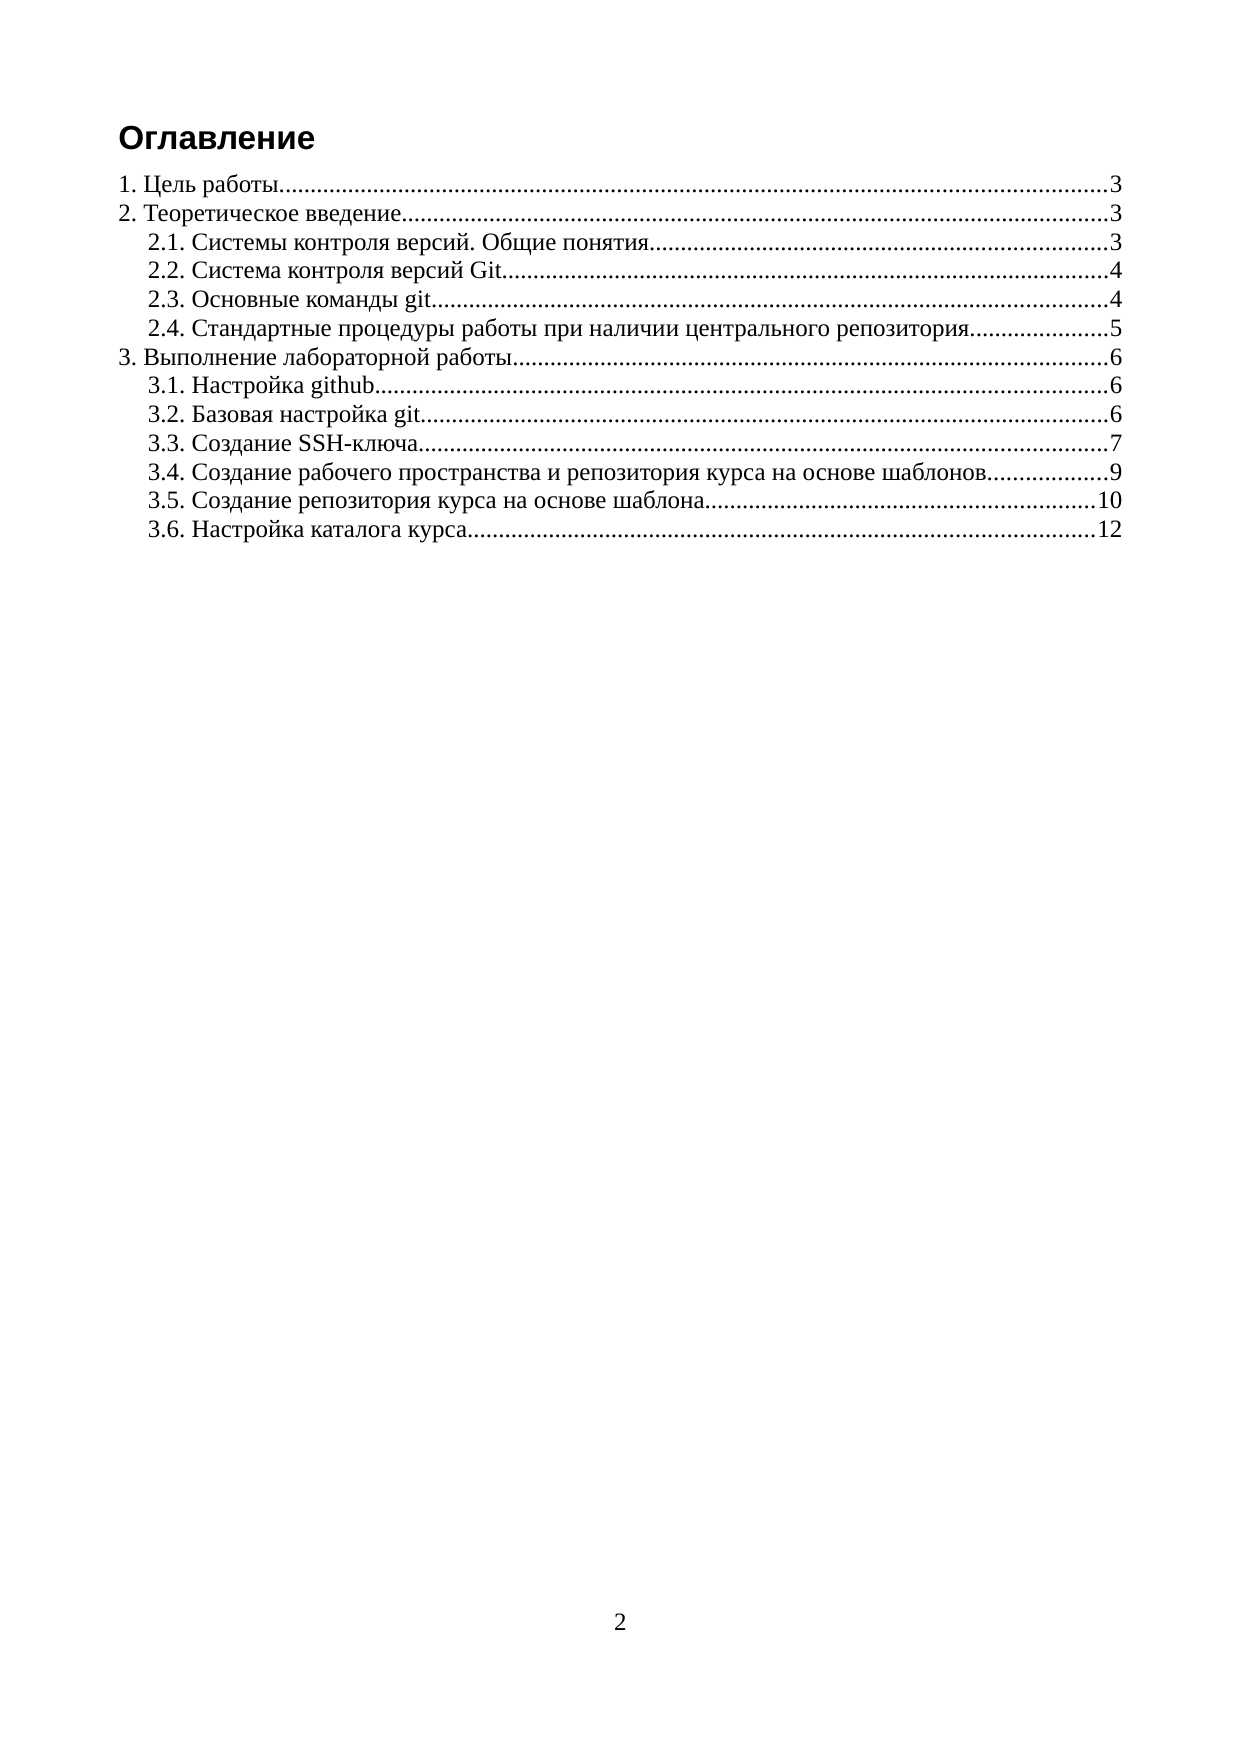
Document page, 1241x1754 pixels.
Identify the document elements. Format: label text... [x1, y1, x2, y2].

text 3.2. Базовая настройка git. 6 [148, 399, 1122, 428]
text 3.1. Настройка github. 6 [148, 370, 1122, 399]
text 3.6. Настройка каталога курса. 12 [148, 514, 1122, 543]
text 2.2. Система контроля версий Git. 4 [148, 255, 1122, 284]
text 2.3. Основные команды git. 4 [148, 284, 1122, 313]
text 3. Выполнение лабораторной работы. 6 [118, 342, 1122, 370]
text 2.4. Стандартные процедуры работы при наличии центрального репозитория. 5 [148, 313, 1122, 342]
text 3.3. Создание SSH-ключа. 7 [148, 428, 1122, 457]
text 2. Теоретическое введение. 3 [118, 198, 1122, 227]
text 1. Цель работы. 3 [118, 169, 1122, 198]
subtitle Оглавление [118, 118, 1122, 157]
text 3.4. Создание рабочего пространства и репозитория курса на основе шаблонов. 9 [148, 457, 1122, 485]
text 2.1. Системы контроля версий. Общие понятия. 3 [148, 227, 1122, 255]
text 3.5. Создание репозитория курса на основе шаблона. 10 [148, 485, 1122, 514]
